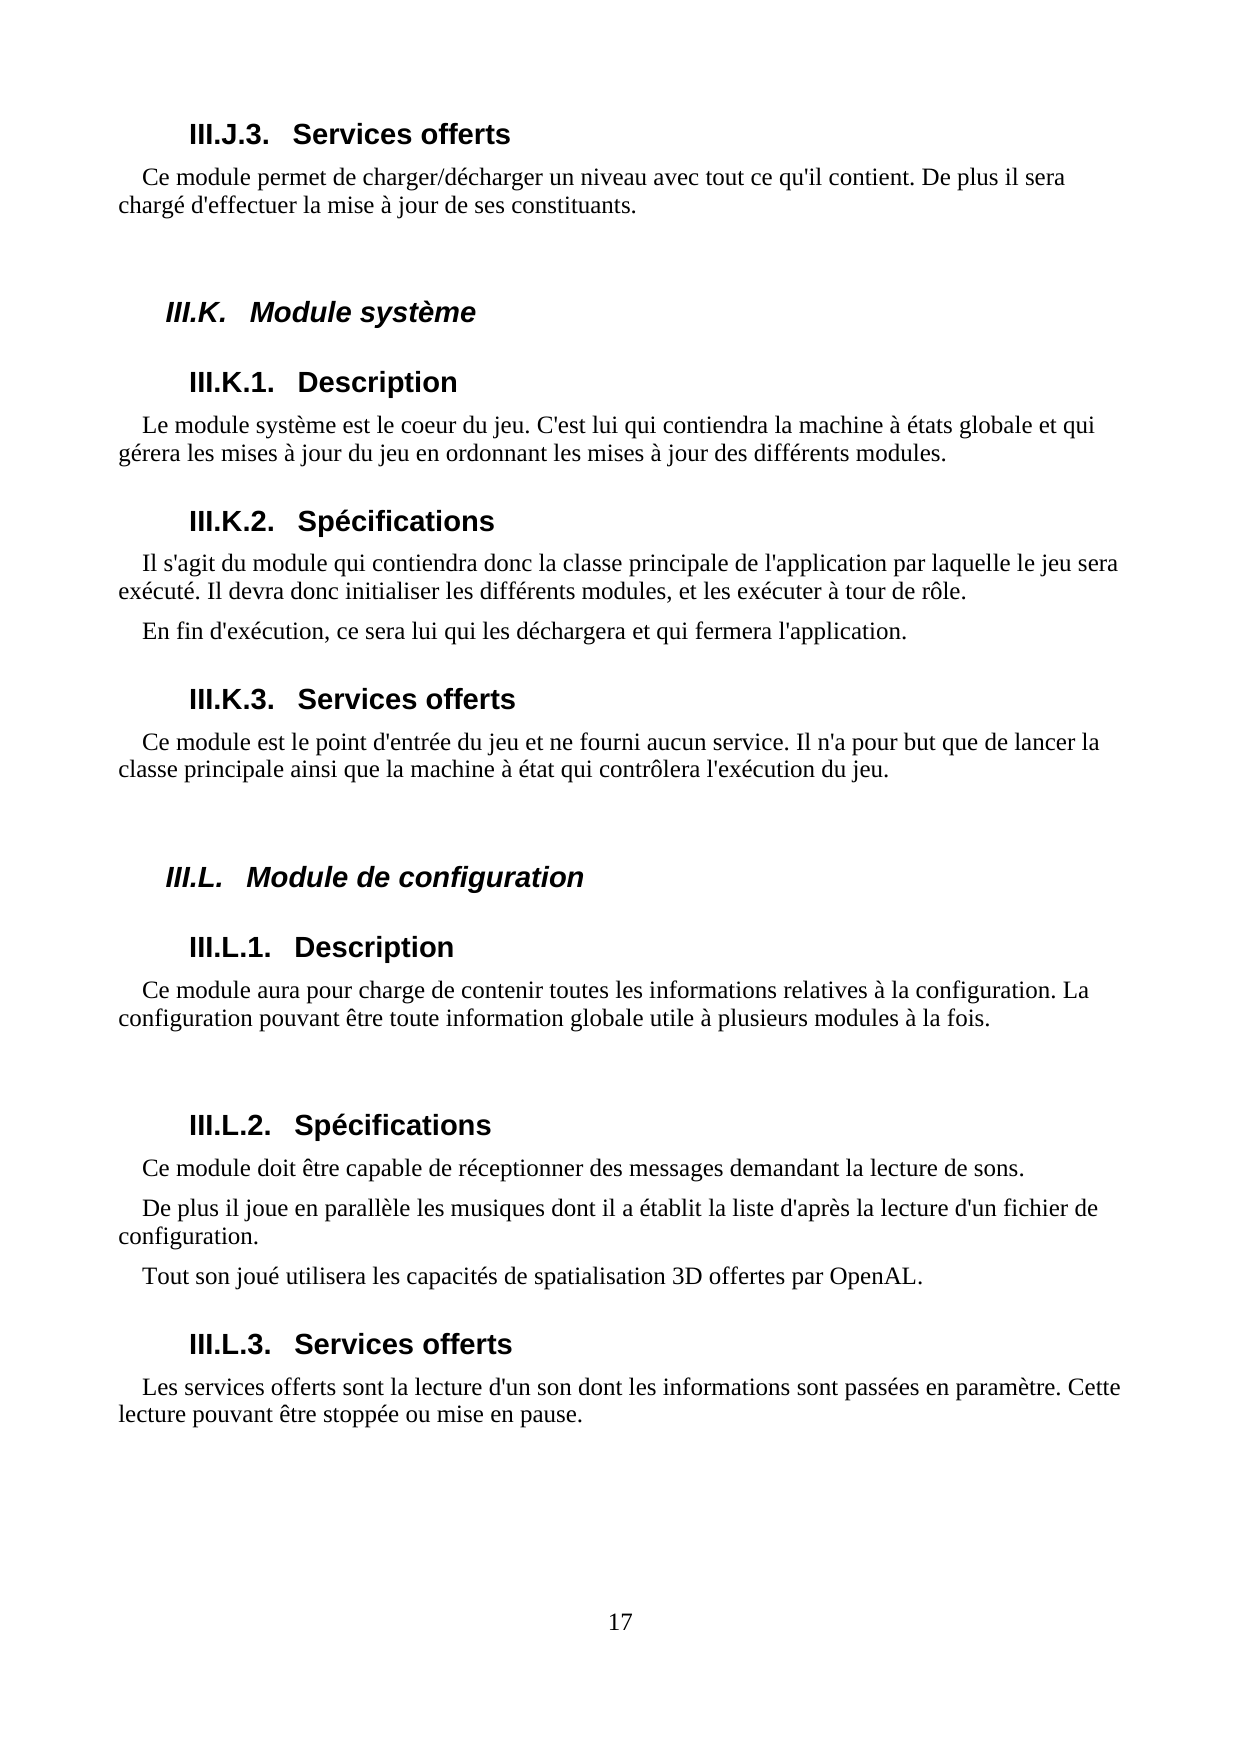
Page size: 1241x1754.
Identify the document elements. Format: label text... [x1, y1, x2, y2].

text Tout son joué utilisera les capacités de spatialisation 3D offertes par OpenAL. [118, 1262, 1122, 1290]
text De plus il joue en parallèle les musiques dont il a établit la liste d'après la lecture d'un fichier de configuration. [118, 1194, 1122, 1250]
subtitle Description [189, 366, 1122, 399]
text Il s'agit du module qui contiendra donc la classe principale de l'application par laquelle le jeu sera exécuté. Il devra donc initialiser les différents modules, et les exécuter à tour de rôle. [118, 549, 1122, 605]
text Les services offerts sont la lecture d'un son dont les informations sont passées en paramètre. Cette lecture pouvant être stoppée ou mise en pause. [118, 1373, 1122, 1428]
subtitle Services offerts [189, 118, 1122, 151]
subtitle Description [189, 931, 1122, 964]
subtitle Spécifications [189, 504, 1122, 537]
subtitle Services offerts [189, 1328, 1122, 1360]
text Ce module doit être capable de réceptionner des messages demandant la lecture de sons. [118, 1154, 1122, 1182]
subtitle Module de configuration [165, 861, 1122, 893]
text En fin d'exécution, ce sera lui qui les déchargera et qui fermera l'application. [118, 617, 1122, 645]
text Ce module est le point d'entrée du jeu et ne fourni aucun service. Il n'a pour but que de lancer la classe principale ainsi que la machine à état qui contrôlera l'exécution du jeu. [118, 728, 1122, 783]
text Ce module permet de charger/décharger un niveau avec tout ce qu'il contient. De plus il sera chargé d'effectuer la mise à jour de ses constituants. [118, 163, 1122, 219]
subtitle Module système [165, 296, 1122, 329]
text Ce module aura pour charge de contenir toutes les informations relatives à la configuration. La configuration pouvant être toute information globale utile à plusieurs modules à la fois. [118, 976, 1122, 1032]
subtitle Services offerts [189, 683, 1122, 715]
text Le module système est le coeur du jeu. C'est lui qui contiendra la machine à états globale et qui gérera les mises à jour du jeu en ordonnant les mises à jour des différents modules. [118, 412, 1122, 467]
subtitle Spécifications [189, 1109, 1122, 1142]
